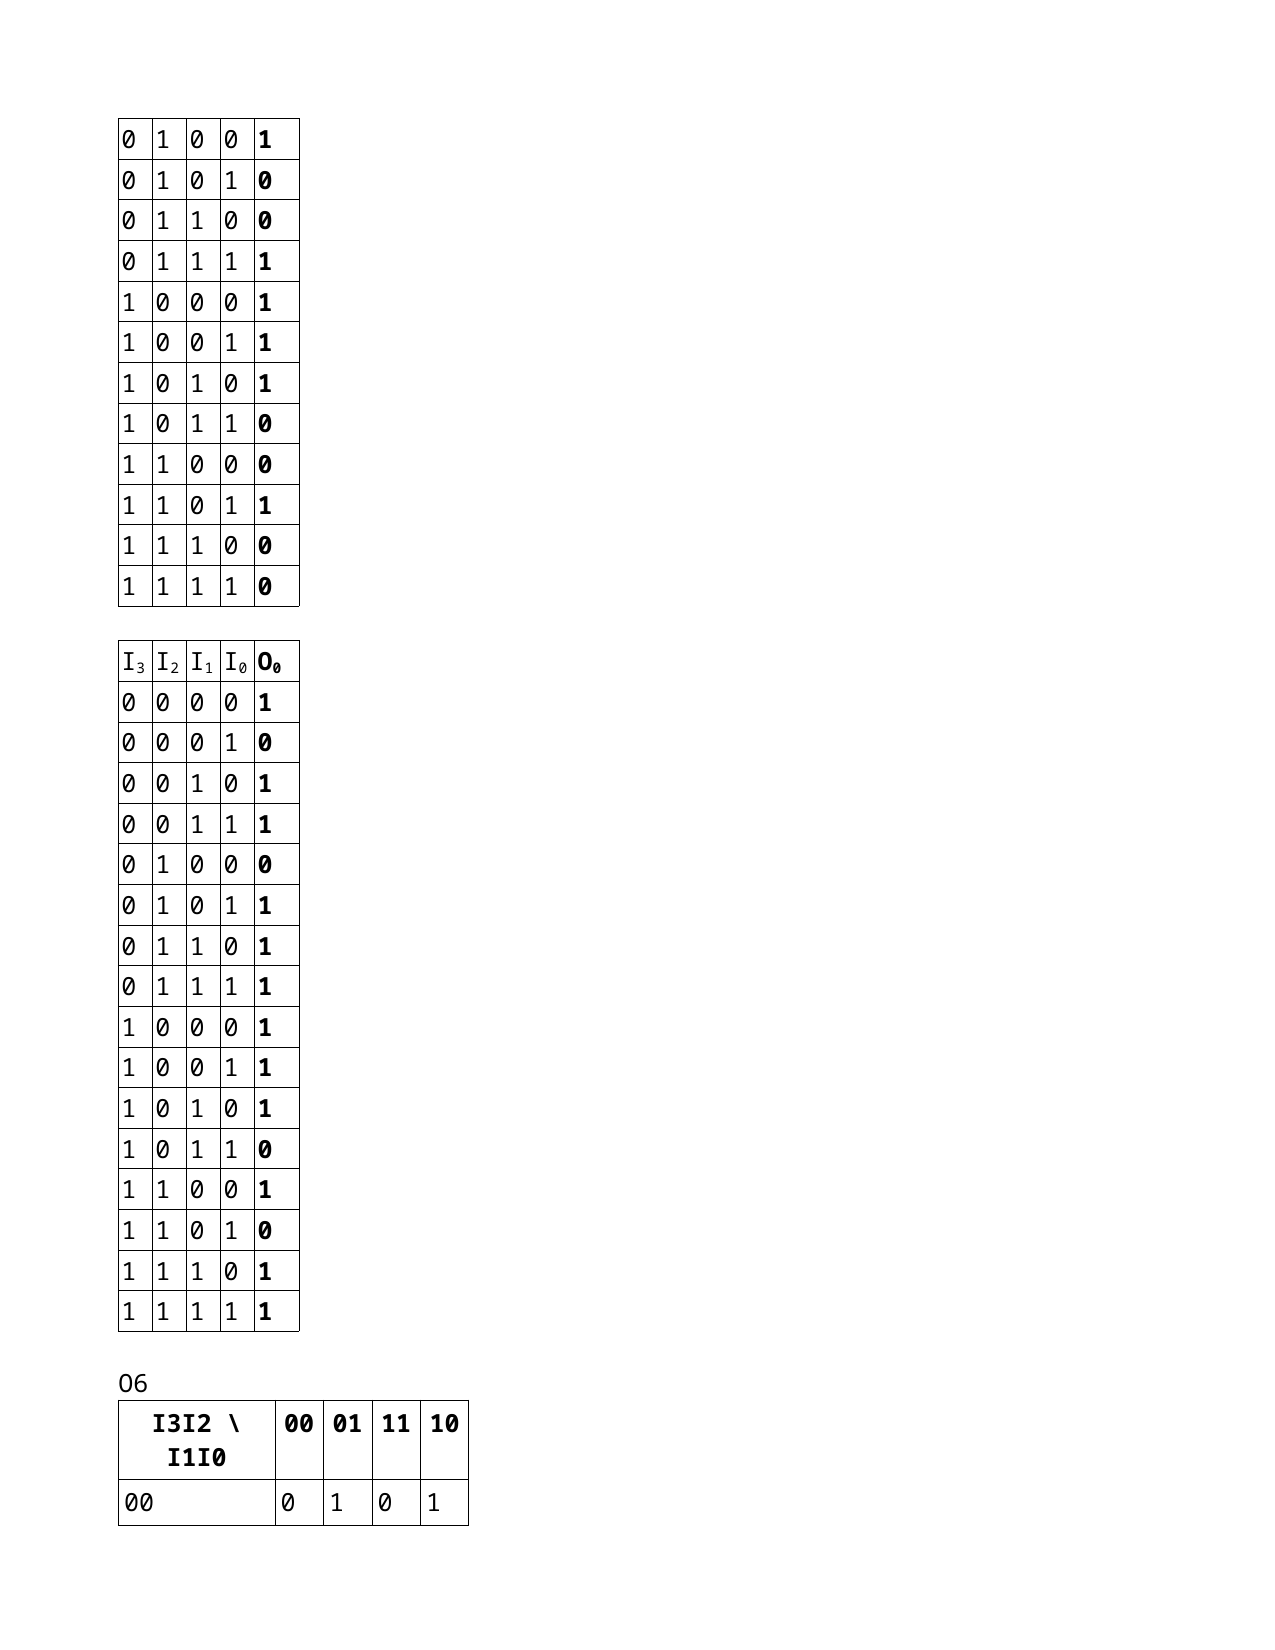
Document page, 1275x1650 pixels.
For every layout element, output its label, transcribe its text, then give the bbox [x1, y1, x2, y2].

table_cell 1 [221, 1210, 254, 1249]
table_cell 1 [221, 1048, 254, 1087]
table_cell 1 [421, 1480, 468, 1525]
table_cell 1 [119, 1291, 152, 1331]
table_cell 0 [119, 926, 152, 965]
table_cell 0 [255, 404, 299, 443]
table_cell 1 [255, 1251, 299, 1290]
table_cell 1 [255, 241, 299, 281]
table_cell 0 [153, 322, 186, 362]
table_cell 1 [153, 241, 186, 281]
table_cell 1 [153, 885, 186, 924]
table_cell 0 [153, 804, 186, 843]
table_cell 0 [221, 444, 254, 484]
table_cell 0 [187, 682, 220, 721]
table_header I1 [187, 641, 220, 681]
table_cell 1 [187, 966, 220, 1006]
table_cell 1 [255, 1291, 299, 1331]
table_cell 0 [255, 1210, 299, 1249]
table_cell 0 [276, 1480, 323, 1525]
table_cell 1 [153, 844, 186, 884]
table_cell 1 [153, 200, 186, 240]
table_cell 1 [153, 926, 186, 965]
table_cell 1 [153, 119, 186, 159]
table_cell 0 [255, 160, 299, 199]
table_cell 1 [255, 966, 299, 1006]
table_cell 1 [255, 363, 299, 402]
table_cell 1 [255, 763, 299, 803]
table_cell 1 [255, 1088, 299, 1128]
table_cell 1 [324, 1480, 372, 1525]
table_cell 0 [187, 723, 220, 762]
table_cell 1 [153, 1169, 186, 1209]
table_cell 0 [373, 1480, 420, 1525]
table_cell 0 [153, 404, 186, 443]
table_cell 0 [255, 200, 299, 240]
table_cell 0 [119, 966, 152, 1006]
table_cell 1 [187, 763, 220, 803]
table_cell 1 [255, 485, 299, 524]
table_cell 0 [221, 763, 254, 803]
table_cell 1 [119, 1169, 152, 1209]
table_cell 0 [255, 525, 299, 565]
table_cell 1 [119, 1210, 152, 1249]
table_cell 1 [221, 404, 254, 443]
table_cell 1 [255, 282, 299, 321]
table_cell 0 [255, 444, 299, 484]
table_cell 1 [153, 160, 186, 199]
table_header 00 [276, 1401, 323, 1479]
table_cell 0 [119, 844, 152, 884]
table_cell 1 [255, 926, 299, 965]
table_cell 0 [153, 723, 186, 762]
table_cell 1 [221, 322, 254, 362]
table_cell 0 [221, 200, 254, 240]
table_cell 0 [255, 1129, 299, 1168]
table_cell 1 [153, 1251, 186, 1290]
table_cell 1 [187, 566, 220, 606]
table_cell 1 [153, 1210, 186, 1249]
table_cell 0 [153, 1048, 186, 1087]
table_cell 0 [187, 844, 220, 884]
table_cell 0 [221, 1088, 254, 1128]
table_cell 0 [153, 1007, 186, 1046]
table_cell 0 [119, 885, 152, 924]
table_cell 0 [187, 444, 220, 484]
table_cell 0 [187, 1048, 220, 1087]
table_cell 1 [119, 1251, 152, 1290]
table_cell 1 [119, 404, 152, 443]
table_cell 1 [255, 682, 299, 721]
table_cell 1 [119, 485, 152, 524]
table_header O0 [255, 641, 299, 681]
table_cell 1 [221, 885, 254, 924]
table_cell 0 [255, 723, 299, 762]
table_cell 1 [187, 241, 220, 281]
table_header 10 [421, 1401, 468, 1479]
table_cell 0 [187, 885, 220, 924]
table_cell 0 [119, 804, 152, 843]
table_cell 1 [119, 1048, 152, 1087]
table_cell 1 [221, 804, 254, 843]
table_cell 1 [255, 1007, 299, 1046]
table_cell 0 [221, 525, 254, 565]
table_header I3 [119, 641, 152, 681]
table_cell 0 [153, 682, 186, 721]
table_cell 1 [221, 966, 254, 1006]
table_cell 00 [119, 1480, 275, 1525]
table_cell 0 [153, 1129, 186, 1168]
table_cell 1 [119, 1129, 152, 1168]
table_cell 1 [255, 119, 299, 159]
table_cell 1 [255, 1169, 299, 1209]
table_cell 1 [153, 1291, 186, 1331]
table_cell 1 [221, 1291, 254, 1331]
table_header I0 [221, 641, 254, 681]
table_cell 0 [119, 682, 152, 721]
text O6 [118, 1365, 1157, 1399]
table_cell 1 [153, 444, 186, 484]
table_cell 1 [153, 525, 186, 565]
table_cell 0 [119, 119, 152, 159]
table_cell 1 [119, 566, 152, 606]
table_cell 1 [187, 404, 220, 443]
table_cell 0 [187, 1210, 220, 1249]
table_cell 0 [119, 241, 152, 281]
table_cell 0 [255, 844, 299, 884]
table_header I3I2 \ I1I0 [119, 1401, 275, 1479]
table_cell 1 [255, 885, 299, 924]
table_cell 1 [221, 566, 254, 606]
table_cell 1 [187, 1129, 220, 1168]
table_cell 1 [187, 525, 220, 565]
table_cell 1 [255, 804, 299, 843]
table_cell 0 [221, 363, 254, 402]
table_cell 1 [255, 1048, 299, 1087]
table_cell 1 [221, 1129, 254, 1168]
table_cell 1 [187, 1291, 220, 1331]
table_cell 1 [153, 485, 186, 524]
table_cell 0 [187, 119, 220, 159]
table_cell 0 [187, 1007, 220, 1046]
table_cell 0 [153, 1088, 186, 1128]
table_cell 1 [187, 1251, 220, 1290]
table_cell 1 [119, 444, 152, 484]
table_cell 0 [221, 282, 254, 321]
table_cell 0 [221, 1251, 254, 1290]
table_cell 1 [187, 363, 220, 402]
table_cell 0 [187, 1169, 220, 1209]
table_cell 1 [119, 1088, 152, 1128]
table_cell 1 [119, 322, 152, 362]
table_cell 0 [187, 485, 220, 524]
table_cell 0 [221, 682, 254, 721]
table_cell 1 [153, 966, 186, 1006]
table_cell 1 [119, 1007, 152, 1046]
table_cell 1 [255, 322, 299, 362]
table_cell 0 [119, 763, 152, 803]
table_cell 0 [221, 926, 254, 965]
table_header I2 [153, 641, 186, 681]
table_cell 1 [119, 525, 152, 565]
table_cell 0 [221, 119, 254, 159]
table_cell 0 [221, 1007, 254, 1046]
table_cell 1 [221, 160, 254, 199]
table_cell 0 [187, 160, 220, 199]
table_cell 1 [119, 282, 152, 321]
table_cell 0 [221, 1169, 254, 1209]
table_cell 1 [153, 566, 186, 606]
table_cell 0 [221, 844, 254, 884]
table_cell 1 [187, 200, 220, 240]
table_cell 0 [119, 723, 152, 762]
table_cell 1 [221, 723, 254, 762]
table_header 01 [324, 1401, 372, 1479]
table_cell 1 [187, 926, 220, 965]
table_cell 0 [255, 566, 299, 606]
table_cell 1 [221, 241, 254, 281]
table_cell 1 [187, 804, 220, 843]
table_cell 1 [187, 1088, 220, 1128]
table_cell 1 [119, 363, 152, 402]
table_cell 0 [119, 200, 152, 240]
table_cell 0 [119, 160, 152, 199]
table_cell 0 [153, 282, 186, 321]
table_cell 0 [153, 363, 186, 402]
table_cell 0 [153, 763, 186, 803]
table_cell 1 [221, 485, 254, 524]
table_cell 0 [187, 282, 220, 321]
table_cell 0 [187, 322, 220, 362]
table_header 11 [373, 1401, 420, 1479]
